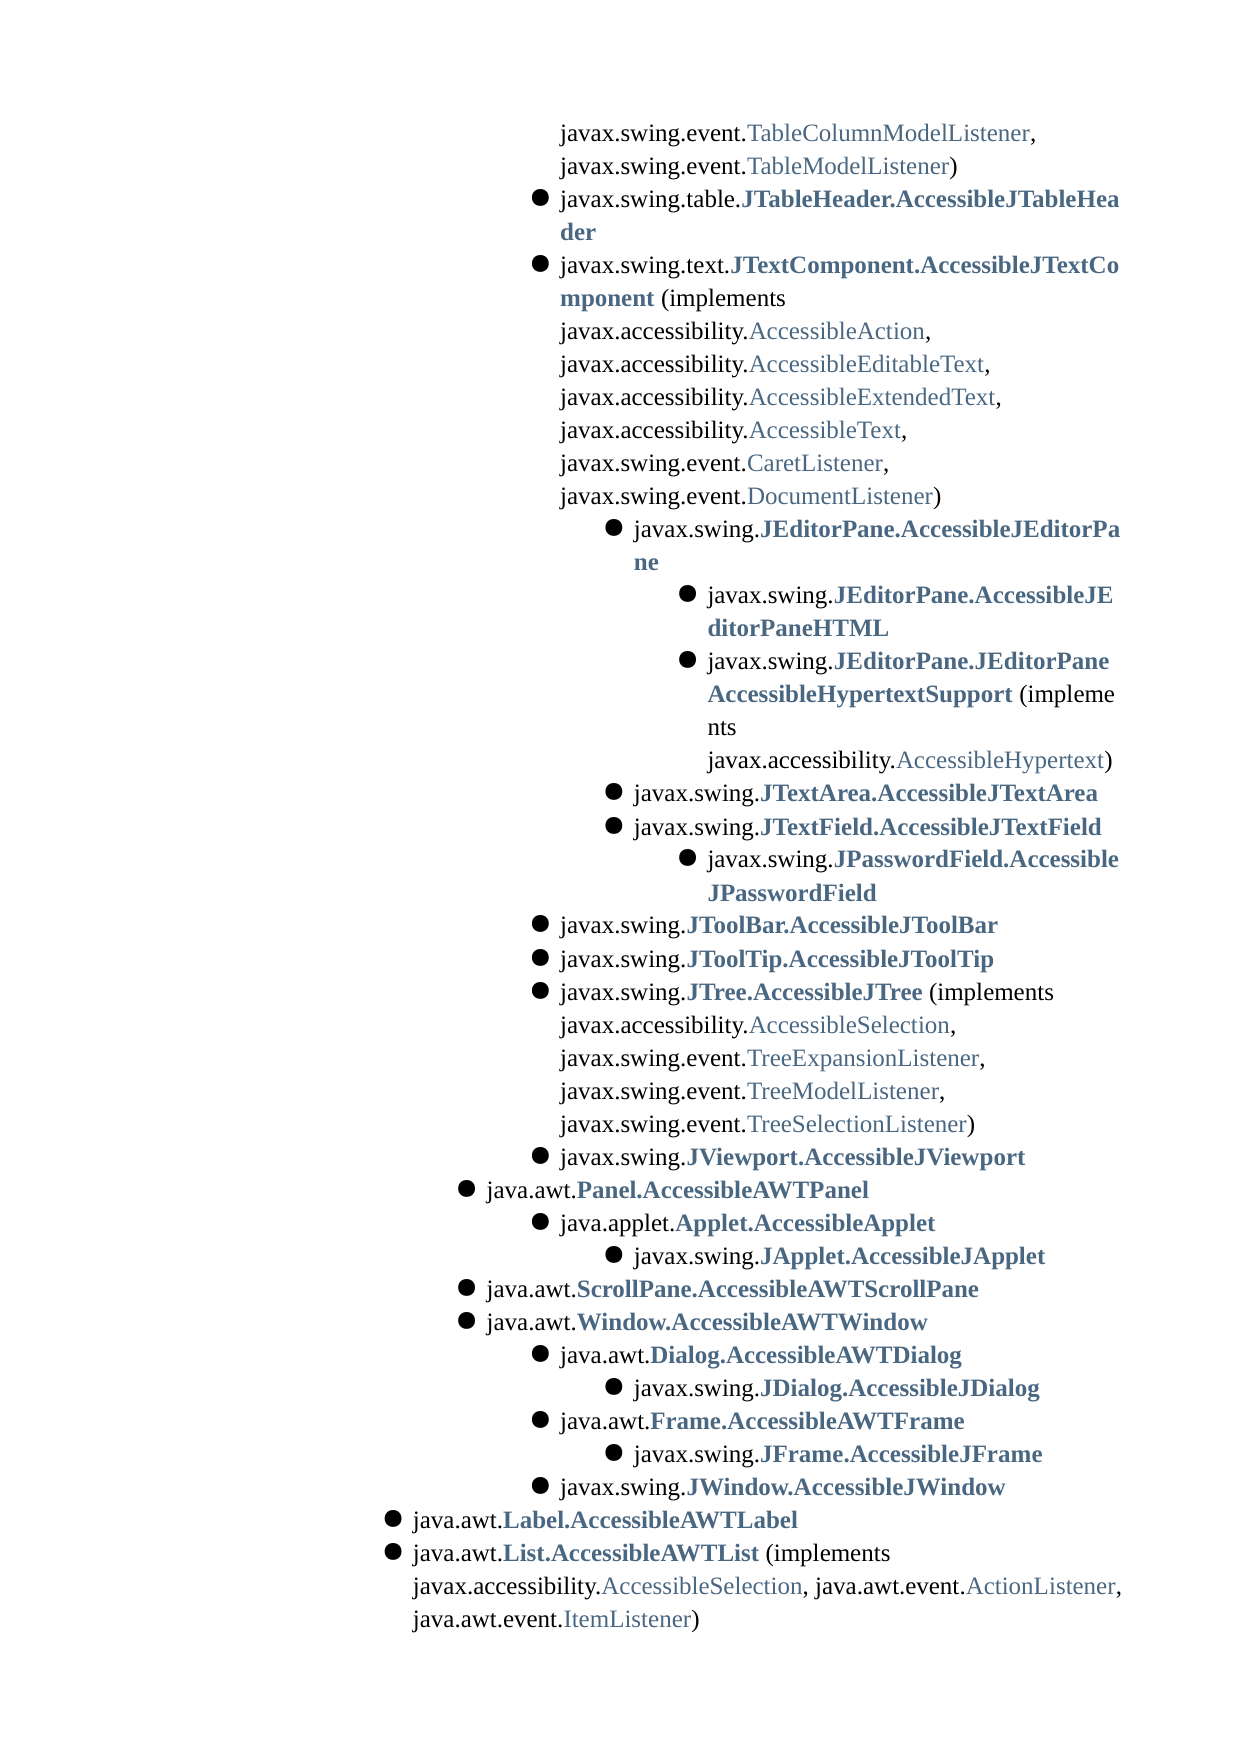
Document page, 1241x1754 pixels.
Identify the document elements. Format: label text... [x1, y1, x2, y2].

list javax.swing.JApplet.AccessibleJApplet [604, 1241, 1122, 1269]
list javax.swing.JDialog.AccessibleJDialog [604, 1373, 1122, 1402]
list javax.swing.JPasswordField.AccessibleJPasswordField [678, 844, 1122, 906]
list javax.swing.JTextArea.AccessibleJTextArea [604, 778, 1122, 807]
list javax.swing.JEditorPane.JEditorPaneAccessibleHypertextSupport (implements javax.accessibility.AccessibleHypertext) [678, 646, 1122, 774]
list javax.swing.JViewport.AccessibleJViewport [531, 1142, 1122, 1171]
list javax.swing.JToolBar.AccessibleJToolBar [531, 911, 1122, 939]
list javax.swing.JEditorPane.AccessibleJEditorPaneHTML [678, 580, 1122, 642]
list javax.swing.text.JTextComponent.AccessibleJTextComponent (implements javax.accessibility.AccessibleAction, javax.accessibility.AccessibleEditableText, javax.accessibility.AccessibleExtendedText, javax.accessibility.AccessibleText, javax.swing.event.CaretListener, javax.swing.event.DocumentListener) [531, 250, 1122, 510]
list javax.swing.JFrame.AccessibleJFrame [604, 1439, 1122, 1468]
list java.applet.Applet.AccessibleApplet [531, 1208, 1122, 1237]
list javax.swing.JEditorPane.AccessibleJEditorPane [604, 514, 1122, 576]
list java.awt.List.AccessibleAWTList (implements javax.accessibility.AccessibleSelection, java.awt.event.ActionListener, java.awt.event.ItemListener) [383, 1538, 1122, 1633]
list java.awt.Dialog.AccessibleAWTDialog [531, 1340, 1122, 1369]
list java.awt.Label.AccessibleAWTLabel [383, 1505, 1122, 1534]
list javax.swing.JTextField.AccessibleJTextField [604, 812, 1122, 840]
list javax.swing.table.JTableHeader.AccessibleJTableHeader [531, 184, 1122, 246]
list java.awt.Panel.AccessibleAWTPanel [457, 1175, 1122, 1203]
list javax.swing.event.TableColumnModelListener, javax.swing.event.TableModelListener) [531, 118, 1122, 180]
list java.awt.Frame.AccessibleAWTFrame [531, 1406, 1122, 1435]
list javax.swing.JToolTip.AccessibleJToolTip [531, 944, 1122, 972]
list javax.swing.JWindow.AccessibleJWindow [531, 1472, 1122, 1501]
list java.awt.ScrollPane.AccessibleAWTScrollPane [457, 1274, 1122, 1303]
list javax.swing.JTree.AccessibleJTree (implements javax.accessibility.AccessibleSelection, javax.swing.event.TreeExpansionListener, javax.swing.event.TreeModelListener, javax.swing.event.TreeSelectionListener) [531, 977, 1122, 1137]
list java.awt.Window.AccessibleAWTWindow [457, 1307, 1122, 1336]
